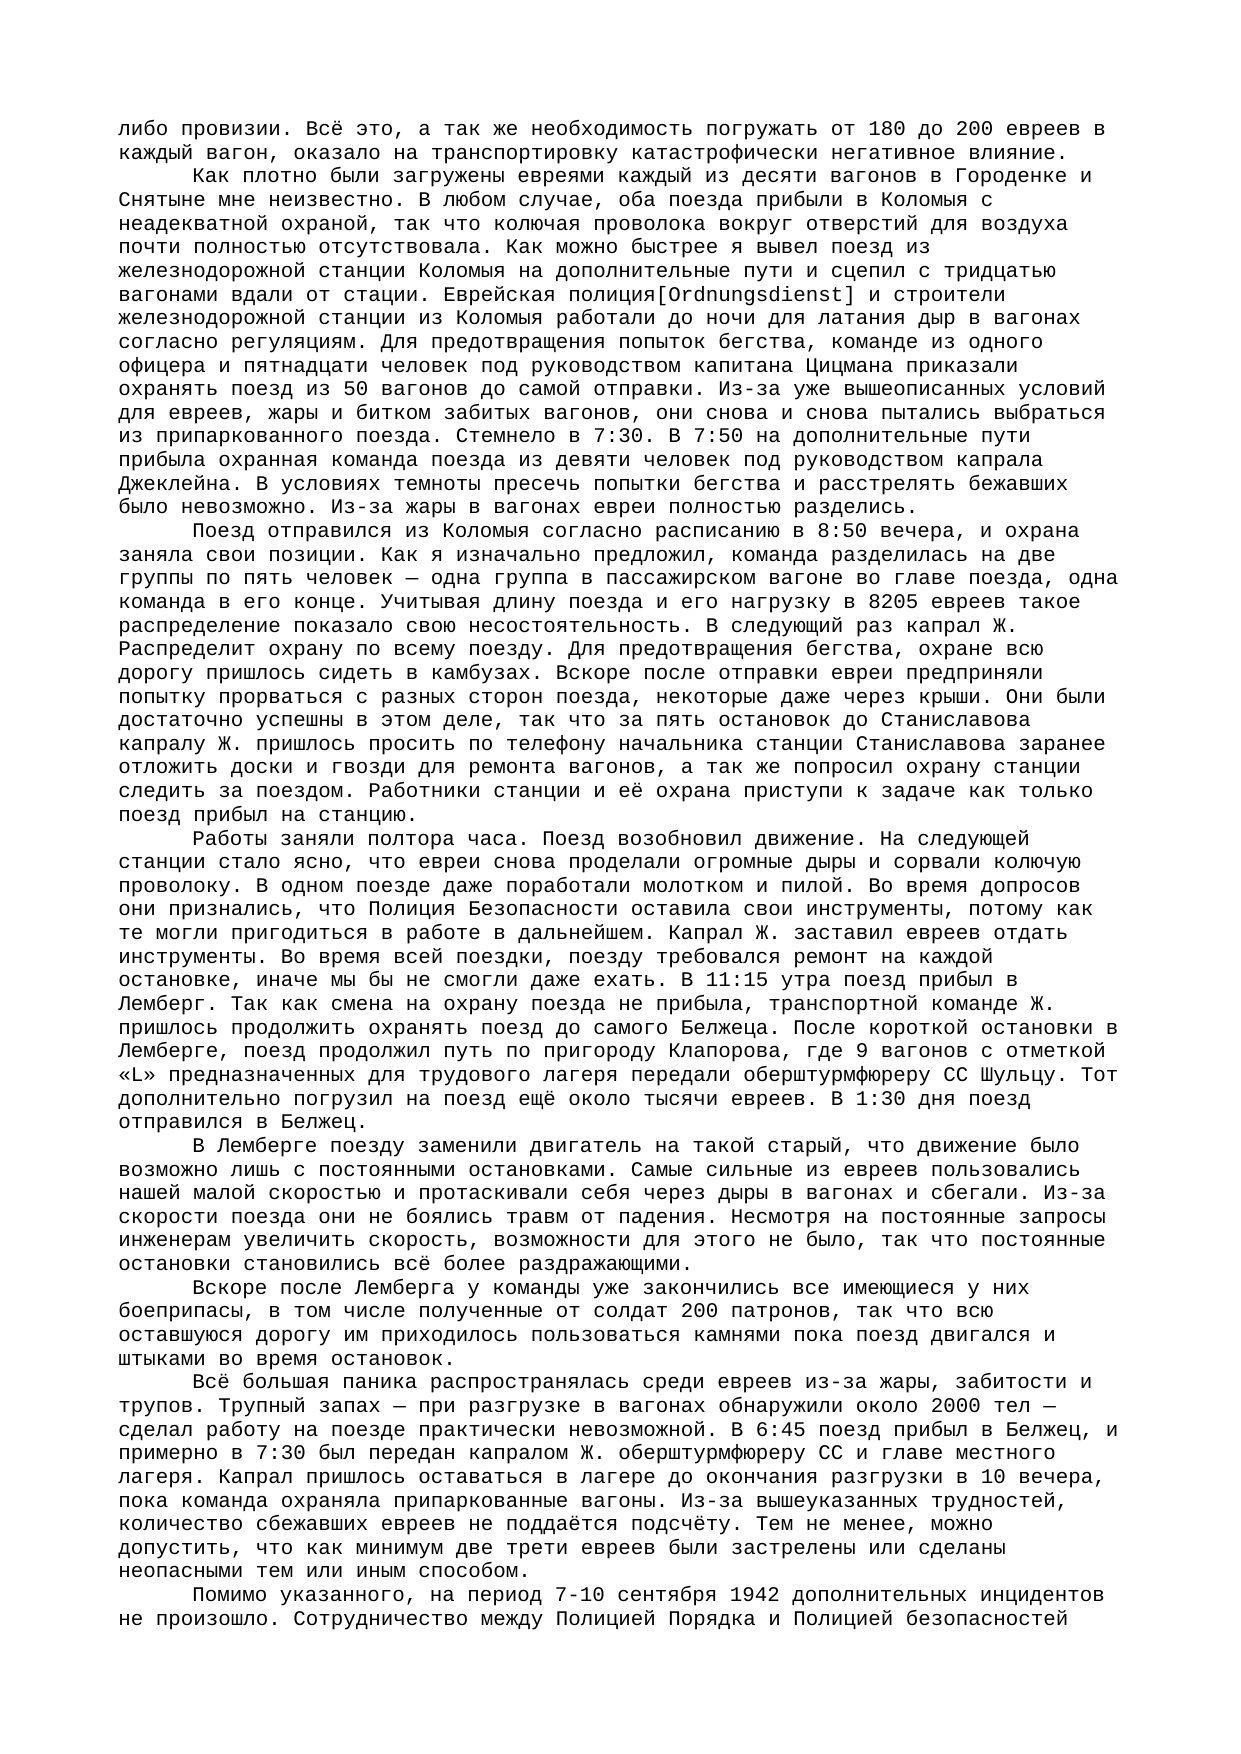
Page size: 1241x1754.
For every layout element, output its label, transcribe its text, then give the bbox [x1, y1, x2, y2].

text В Лемберге поезду заменили двигатель на такой старый, что движение было возможно лишь с постоянными остановками. Самые сильные из евреев пользовались нашей малой скоростью и протаскивали себя через дыры в вагонах и сбегали. Из-за скорости поезда они не боялись травм от падения. Несмотря на постоянные запросы инженерам увеличить скорость, возможности для этого не было, так что постоянные остановки становились всё более раздражающими. [118, 1135, 1122, 1277]
text Как плотно были загружены евреями каждый из десяти вагонов в Городенке и Снятыне мне неизвестно. В любом случае, оба поезда прибыли в Коломыя с неадекватной охраной, так что колючая проволока вокруг отверстий для воздуха почти полностью отсутствовала. Как можно быстрее я вывел поезд из железнодорожной станции Коломыя на дополнительные пути и сцепил с тридцатью вагонами вдали от стации. Еврейская полиция[Ordnungsdienst] и строители железнодорожной станции из Коломыя работали до ночи для латания дыр в вагонах согласно регуляциям. Для предотвращения попыток бегства, команде из одного офицера и пятнадцати человек под руководством капитана Цицмана приказали охранять поезд из 50 вагонов до самой отправки. Из-за уже вышеописанных условий для евреев, жары и битком забитых вагонов, они снова и снова пытались выбраться из припаркованного поезда. Стемнело в 7:30. В 7:50 на дополнительные пути прибыла охранная команда поезда из девяти человек под руководством капрала Джеклейна. В условиях темноты пресечь попытки бегства и расстрелять бежавших было невозможно. Из-за жары в вагонах евреи полностью разделись. [118, 165, 1122, 520]
text Вскоре после Лемберга у команды уже закончились все имеющиеся у них боеприпасы, в том числе полученные от солдат 200 патронов, так что всю оставшуюся дорогу им приходилось пользоваться камнями пока поезд двигался и штыками во время остановок. [118, 1277, 1122, 1371]
text либо провизии. Всё это, а так же необходимость погружать от 180 до 200 евреев в каждый вагон, оказало на транспортировку катастрофически негативное влияние. [118, 118, 1122, 165]
text Поезд отправился из Коломыя согласно расписанию в 8:50 вечера, и охрана заняла свои позиции. Как я изначально предложил, команда разделилась на две группы по пять человек — одна группа в пассажирском вагоне во главе поезда, одна команда в его конце. Учитывая длину поезда и его нагрузку в 8205 евреев такое распределение показало свою несостоятельность. В следующий раз капрал Ж. Распределит охрану по всему поезду. Для предотвращения бегства, охране всю дорогу пришлось сидеть в камбузах. Вскоре после отправки евреи предприняли попытку прорваться с разных сторон поезда, некоторые даже через крыши. Они были достаточно успешны в этом деле, так что за пять остановок до Станиславова капралу Ж. пришлось просить по телефону начальника станции Станиславова заранее отложить доски и гвозди для ремонта вагонов, а так же попросил охрану станции следить за поездом. Работники станции и её охрана приступи к задаче как только поезд прибыл на станцию. [118, 520, 1122, 827]
text Работы заняли полтора часа. Поезд возобновил движение. На следующей станции стало ясно, что евреи снова проделали огромные дыры и сорвали колючую проволоку. В одном поезде даже поработали молотком и пилой. Во время допросов они признались, что Полиция Безопасности оставила свои инструменты, потому как те могли пригодиться в работе в дальнейшем. Капрал Ж. заставил евреев отдать инструменты. Во время всей поездки, поезду требовался ремонт на каждой остановке, иначе мы бы не смогли даже ехать. В 11:15 утра поезд прибыл в Лемберг. Так как смена на охрану поезда не прибыла, транспортной команде Ж. пришлось продолжить охранять поезд до самого Белжеца. После короткой остановки в Лемберге, поезд продолжил путь по пригороду Клапорова, где 9 вагонов с отметкой «L» предназначенных для трудового лагеря передали оберштурмфюреру СС Шульцу. Тот дополнительно погрузил на поезд ещё около тысячи евреев. В 1:30 дня поезд отправился в Белжец. [118, 827, 1122, 1135]
text Всё большая паника распространялась среди евреев из-за жары, забитости и трупов. Трупный запах — при разгрузке в вагонах обнаружили около 2000 тел — сделал работу на поезде практически невозможной. В 6:45 поезд прибыл в Белжец, и примерно в 7:30 был передан капралом Ж. оберштурмфюреру СС и главе местного лагеря. Капрал пришлось оставаться в лагере до окончания разгрузки в 10 вечера, пока команда охраняла припаркованные вагоны. Из-за вышеуказанных трудностей, количество сбежавших евреев не поддаётся подсчёту. Тем не менее, можно допустить, что как минимум две трети евреев были застрелены или сделаны неопасными тем или иным способом. [118, 1371, 1122, 1584]
text Помимо указанного, на период 7-10 сентября 1942 дополнительных инцидентов не произошло. Сотрудничество между Полицией Порядка и Полицией безопасностей [118, 1584, 1122, 1631]
